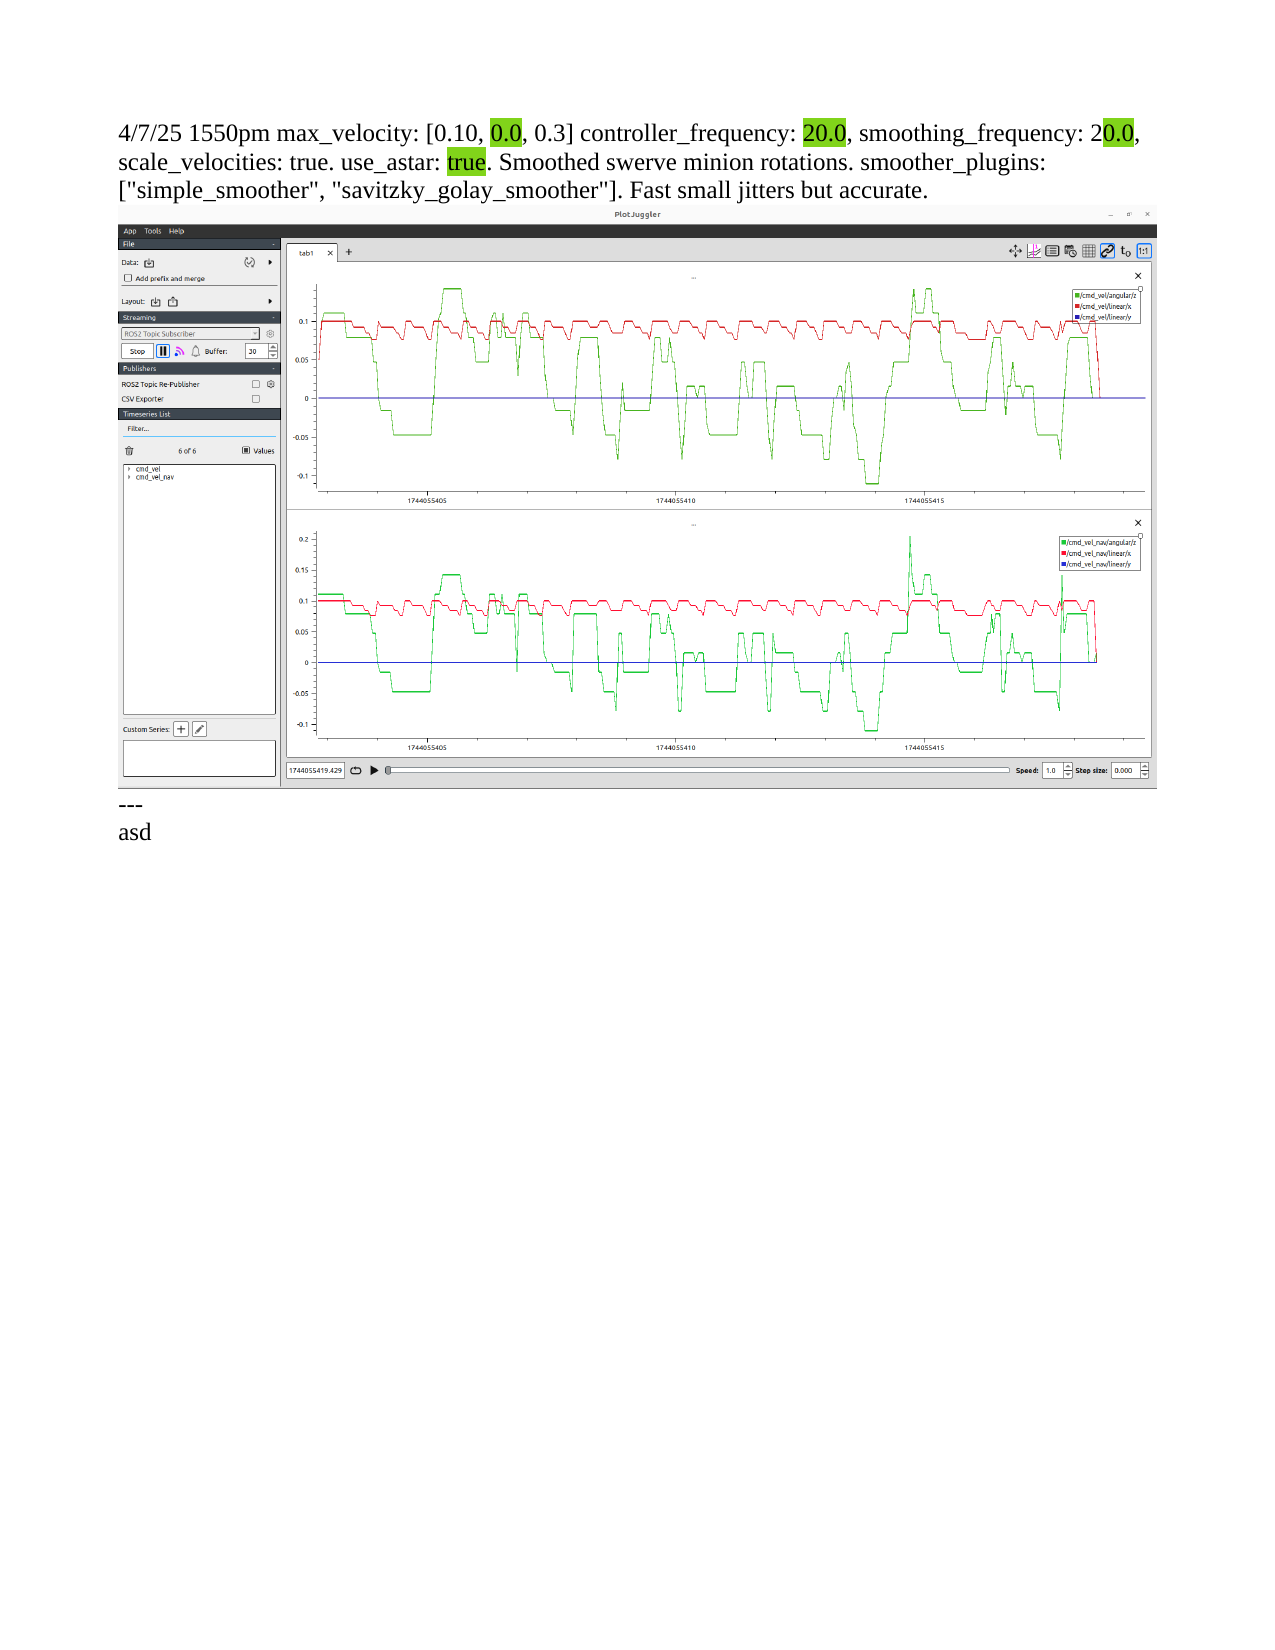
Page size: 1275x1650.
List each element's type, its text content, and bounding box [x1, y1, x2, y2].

picture [118, 204, 1157, 789]
text 4/7/25 1550pm max_velocity: [0.10, 0.0, 0.3] controller_frequency: 20.0, smoothing_frequency: 20.0, scale_velocities: true. use_astar: true. Smoothed swerve minion rotations. smoother_plugins: ["simple_smoother", "savitzky_golay_smoother"]. Fast small jitters but accurate. [118, 118, 1157, 204]
text asd [118, 817, 1157, 846]
text --- [118, 789, 1157, 817]
